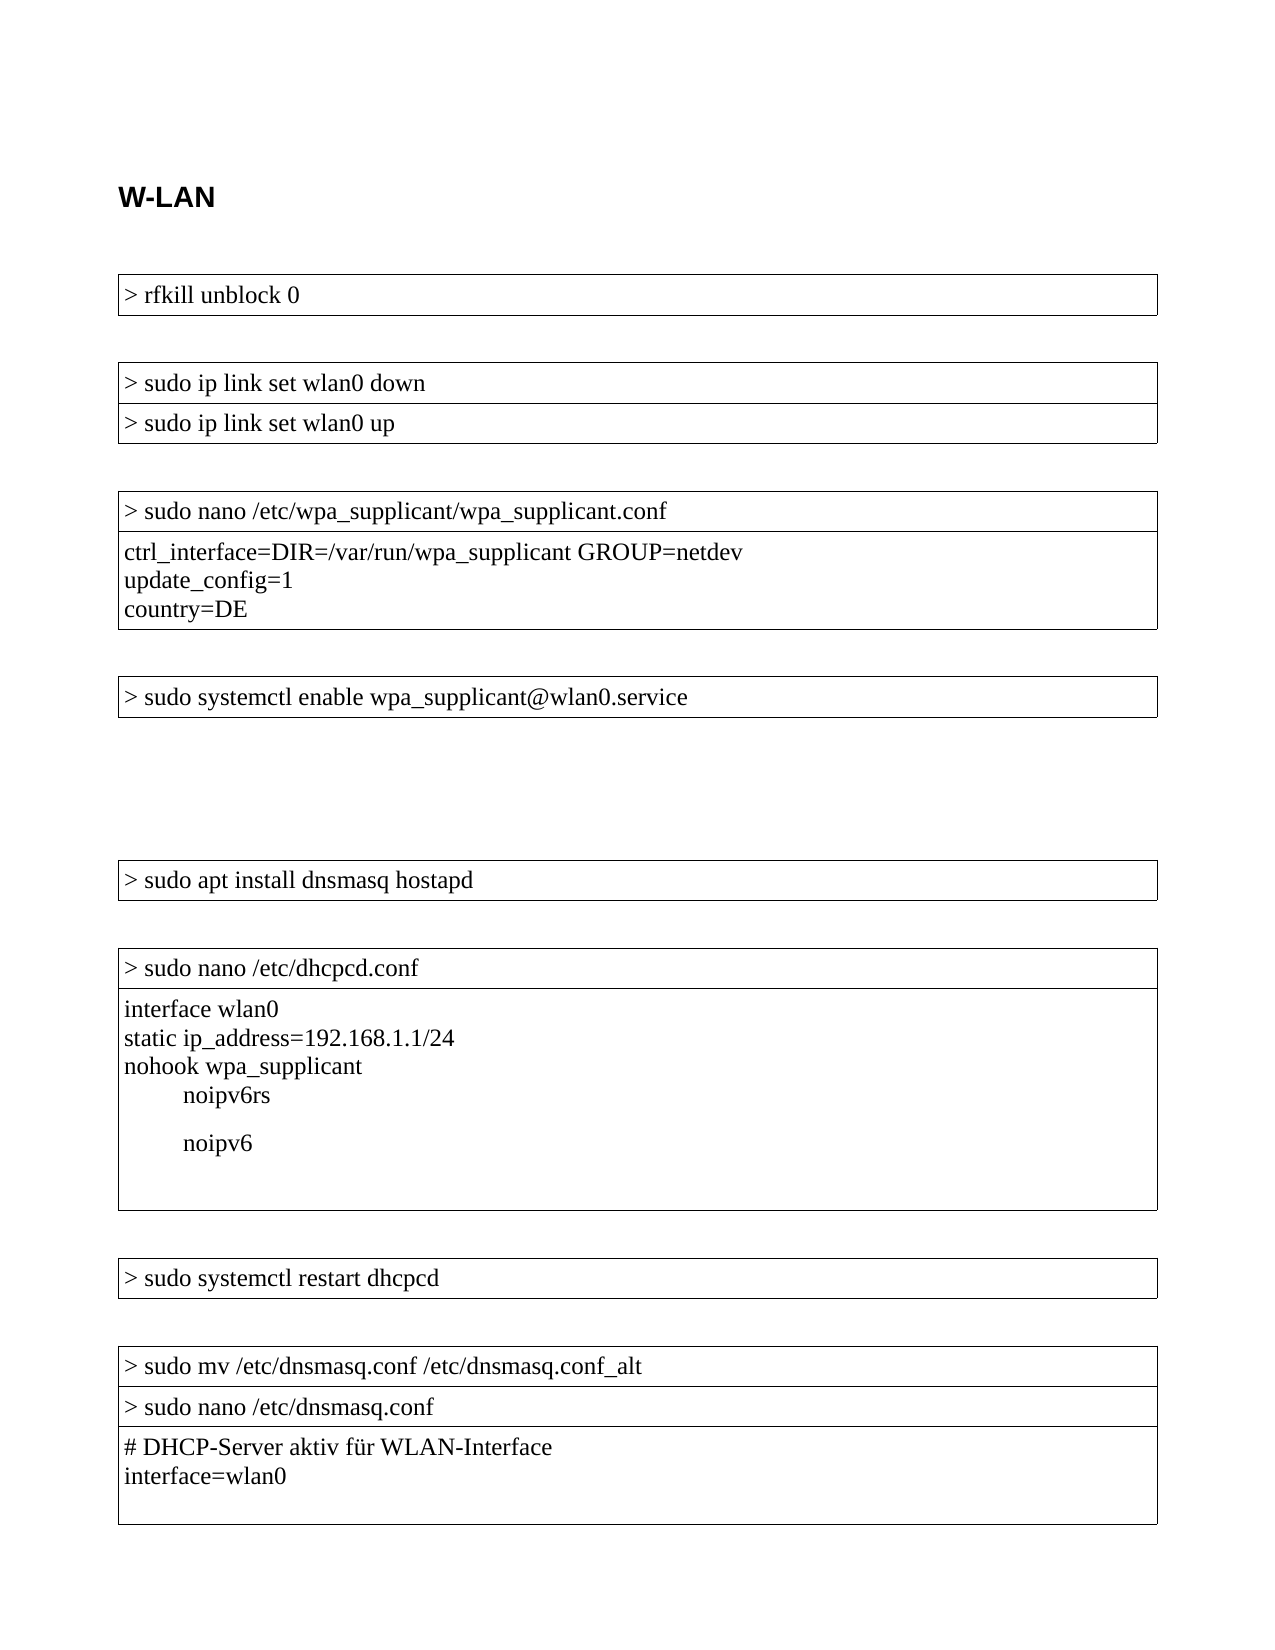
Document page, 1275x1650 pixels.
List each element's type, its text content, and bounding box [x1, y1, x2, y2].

subtitle W-LAN [118, 180, 1157, 214]
table_header interface wlan0 static ip_address=192.168.1.1/24 nohook wpa_supplicant noipv6rs noipv6 [119, 989, 1157, 1210]
table_cell > sudo nano /etc/dnsmasq.conf [119, 1387, 1157, 1426]
table_cell # DHCP-Server aktiv für WLAN-Interface interface=wlan0 [119, 1427, 1157, 1524]
table_header > sudo nano /etc/dhcpcd.conf [119, 949, 1157, 988]
table_header > sudo mv /etc/dnsmasq.conf /etc/dnsmasq.conf_alt [119, 1347, 1157, 1386]
table_header > sudo systemctl restart dhcpcd [119, 1259, 1157, 1298]
table_header > sudo ip link set wlan0 down [119, 363, 1157, 402]
table_header > sudo systemctl enable wpa_supplicant@wlan0.service [119, 677, 1157, 717]
table_header > sudo apt install dnsmasq hostapd [119, 861, 1157, 900]
table_header > sudo nano /etc/wpa_supplicant/wpa_supplicant.conf [119, 492, 1157, 531]
table_cell ctrl_interface=DIR=/var/run/wpa_supplicant GROUP=netdev update_config=1 country=DE [119, 532, 1157, 629]
table_header > rfkill unblock 0 [119, 275, 1157, 314]
table_header > sudo ip link set wlan0 up [119, 404, 1157, 443]
